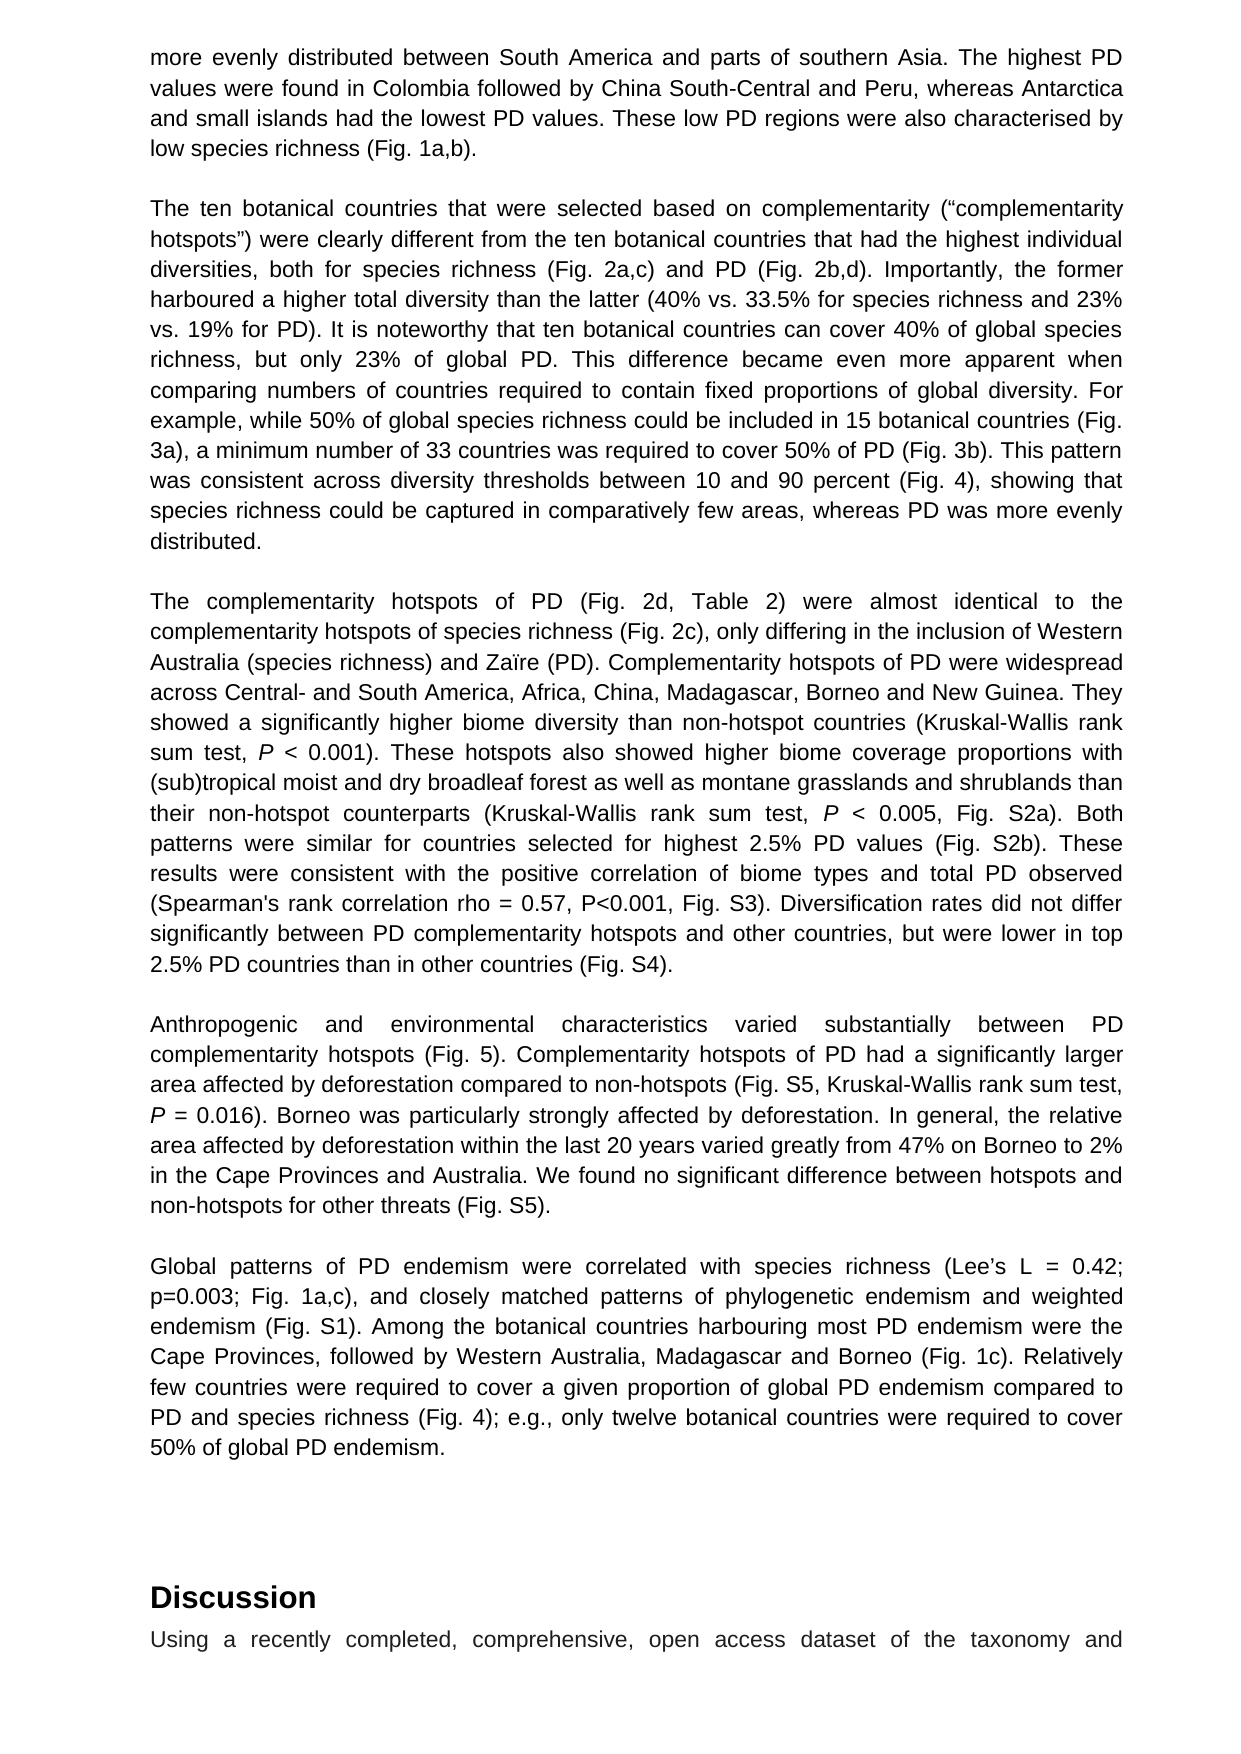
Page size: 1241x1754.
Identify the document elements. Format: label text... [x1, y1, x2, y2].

text Anthropogenic and environmental characteristics varied substantially between PD complementarity hotspots (Fig. 5). Complementarity hotspots of PD had a significantly larger area affected by deforestation compared to non-hotspots (Fig. S5, Kruskal-Wallis rank sum test, P = 0.016). Borneo was particularly strongly affected by deforestation. In general, the relative area affected by deforestation within the last 20 years varied greatly from 47% on Borneo to 2% in the Cape Provinces and Australia. We found no significant difference between hotspots and non-hotspots for other threats (Fig. S5). [150, 1011, 1124, 1218]
text The complementarity hotspots of PD (Fig. 2d, Table 2) were almost identical to the complementarity hotspots of species richness (Fig. 2c), only differing in the inclusion of Western Australia (species richness) and Zaïre (PD). Complementarity hotspots of PD were widespread across Central- and South America, Africa, China, Madagascar, Borneo and New Guinea. They showed a significantly higher biome diversity than non-hotspot countries (Kruskal-Wallis rank sum test, P < 0.001). These hotspots also showed higher biome coverage proportions with (sub)tropical moist and dry broadleaf forest as well as montane grasslands and shrublands than their non-hotspot counterparts (Kruskal-Wallis rank sum test, P < 0.005, Fig. S2a). Both patterns were similar for countries selected for highest 2.5% PD values (Fig. S2b). These results were consistent with the positive correlation of biome types and total PD observed (Spearman's rank correlation rho = 0.57, P<0.001, Fig. S3). Diversification rates did not differ significantly between PD complementarity hotspots and other countries, but were lower in top 2.5% PD countries than in other countries (Fig. S4). [150, 588, 1124, 977]
text Global patterns of PD endemism were correlated with species richness (Lee’s L = 0.42; p=0.003; Fig. 1a,c), and closely matched patterns of phylogenetic endemism and weighted endemism (Fig. S1). Among the botanical countries harbouring most PD endemism were the Cape Provinces, followed by Western Australia, Madagascar and Borneo (Fig. 1c). Relatively few countries were required to cover a given proportion of global PD endemism compared to PD and species richness (Fig. 4); e.g., only twelve botanical countries were required to cover 50% of global PD endemism. [150, 1253, 1124, 1460]
text Using a recently completed, comprehensive, open access dataset of the taxonomy and [150, 1626, 1124, 1652]
text more evenly distributed between South America and parts of southern Asia. The highest PD values were found in Colombia followed by China South-Central and Peru, whereas Antarctica and small islands had the lowest PD values. These low PD regions were also characterised by low species richness (Fig. 1a,b). [150, 44, 1124, 161]
text The ten botanical countries that were selected based on complementarity (“complementarity hotspots”) were clearly different from the ten botanical countries that had the highest individual diversities, both for species richness (Fig. 2a,c) and PD (Fig. 2b,d). Importantly, the former harboured a higher total diversity than the latter (40% vs. 33.5% for species richness and 23% vs. 19% for PD). It is noteworthy that ten botanical countries can cover 40% of global species richness, but only 23% of global PD. This difference became even more apparent when comparing numbers of countries required to contain fixed proportions of global diversity. For example, while 50% of global species richness could be included in 15 botanical countries (Fig. 3a), a minimum number of 33 countries was required to cover 50% of PD (Fig. 3b). This pattern was consistent across diversity thresholds between 10 and 90 percent (Fig. 4), showing that species richness could be captured in comparatively few areas, whereas PD was more evenly distributed. [150, 195, 1124, 554]
subtitle Discussion [150, 1579, 1124, 1615]
